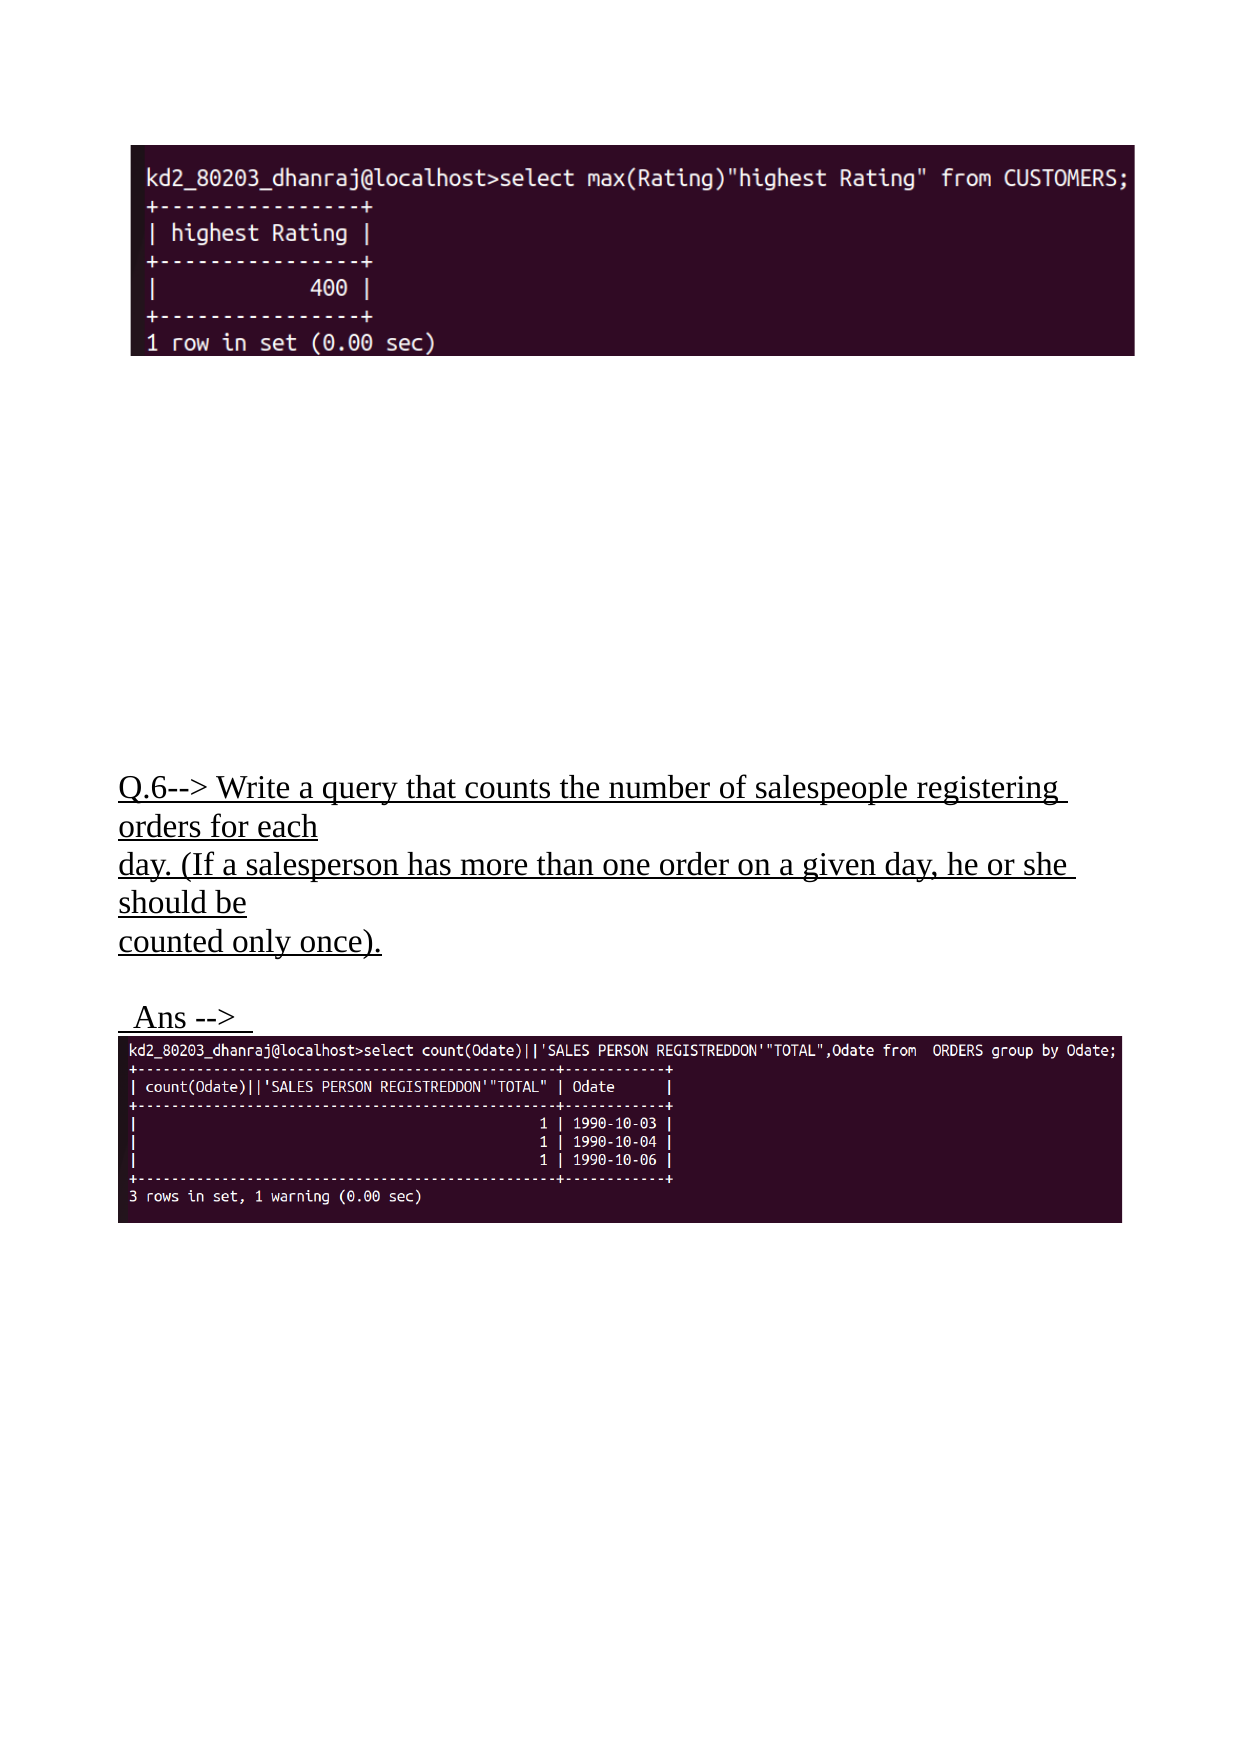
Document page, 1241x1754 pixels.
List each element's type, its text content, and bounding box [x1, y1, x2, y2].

text day. (If a salesperson has more than one order on a given day, he or she should be [118, 844, 1122, 921]
text counted only once). [118, 921, 1122, 959]
text Ans --> [118, 998, 1122, 1036]
picture [130, 145, 1135, 356]
text Q.6--> Write a query that counts the number of salespeople registering orders for each [118, 768, 1122, 844]
picture [118, 1036, 1123, 1223]
